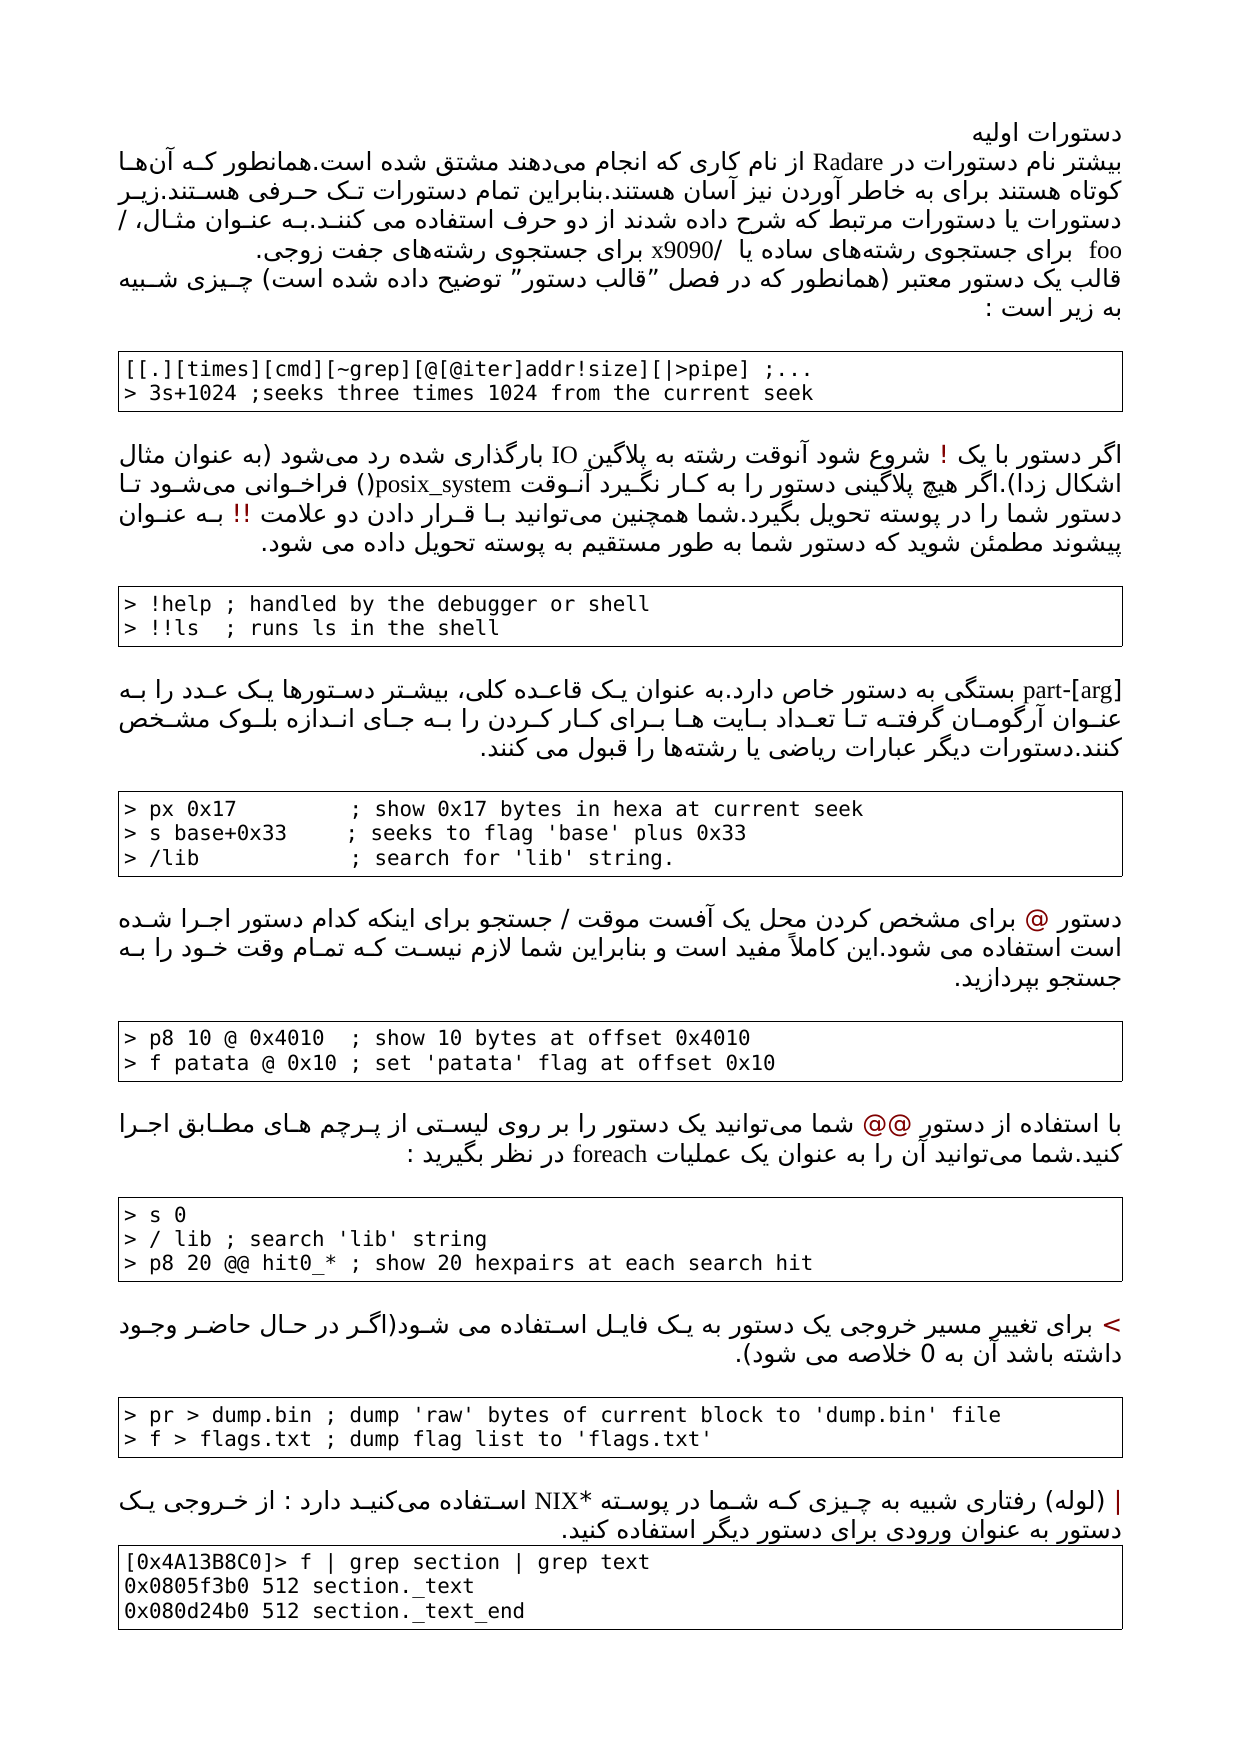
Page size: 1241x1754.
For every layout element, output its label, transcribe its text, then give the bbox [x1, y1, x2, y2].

text [arg]-part بستگی به دستور خاص دارد.به عنوان یک قاعده کلی، بیشتر دستورها یک عدد را به عنوان آرگومان گرفته تا تعداد بایت ها برای کار کردن را به جای اندازه بلوک مشخص کنند.دستورات دیگر عبارات ریاضی یا رشته‌ها را قبول می کنند. [118, 675, 1122, 762]
table_header > pr > dump.bin ; dump 'raw' bytes of current block to 'dump.bin' file > f > flags.txt ; dump flag list to 'flags.txt' [119, 1398, 1122, 1457]
text با استفاده از دستور @@ شما می‌توانید یک دستور را بر روی لیستی از پرچم های مطابق اجرا کنید.شما می‌توانید آن را به عنوان یک عملیات foreach در نظر بگیرید : [118, 1109, 1122, 1168]
table_header [0x4A13B8C0]> f | grep section | grep text 0x0805f3b0 512 section._text 0x080d24b0 512 section._text_end [119, 1546, 1122, 1629]
table_header > p8 10 @ 0x4010 ; show 10 bytes at offset 0x4010 > f patata @ 0x10 ; set 'patata' flag at offset 0x10 [119, 1022, 1122, 1081]
table_header > s 0 > / lib ; search 'lib' string > p8 20 @@ hit0_* ; show 20 hexpairs at each search hit [119, 1198, 1122, 1281]
text قالب یک دستور معتبر (همانطور که در فصل ”قالب دستور” توضیح داده شده است) چیزی شبیه به زیر است : [118, 264, 1122, 322]
table_header > !help ; handled by the debugger or shell > !!ls ; runs ls in the shell [119, 587, 1122, 646]
text بیشتر نام دستورات در Radare از نام کاری که انجام می‌دهند مشتق شده است.همانطور که آن‌ها کوتاه هستند برای به خاطر آوردن نیز آسان هستند.بنابراین تمام دستورات تک حرفی هستند.زیر دستورات یا دستورات مرتبط که شرح داده شدند از دو حرف استفاده می کنند.به عنوان مثال، /foo برای جستجوی رشته‌های ساده یا /x9090 برای جستجوی رشته‌های جفت زوجی. [118, 147, 1122, 264]
text > برای تغییر مسیر خروجی یک دستور به یک فایل استفاده می شود(اگر در حال حاضر وجود داشته باشد آن به 0 خلاصه می شود). [118, 1310, 1122, 1368]
text اگر دستور با یک ! شروع شود آنوقت رشته به پلاگین IO بارگذاری شده رد می‌شود (به عنوان مثال اشکال زدا).اگر هیچ پلاگینی دستور را به کار نگیرد آنوقت posix_system() فراخوانی می‌شود تا دستور شما را در پوسته تحویل بگیرد.شما همچنین می‌توانید با قرار دادن دو علامت !! به عنوان پیشوند مطمئن شوید که دستور شما به طور مستقیم به پوسته تحویل داده می شود. [118, 440, 1122, 557]
table_header > px 0x17 ; show 0x17 bytes in hexa at current seek > s base+0x33 ; seeks to flag 'base' plus 0x33 > /lib ; search for 'lib' string. [119, 792, 1122, 876]
text | (لوله) رفتاری شبیه به چیزی که شما در پوسته *NIX استفاده می‌کنید دارد : از خروجی یک دستور به عنوان ورودی برای دستور دیگر استفاده کنید. [118, 1486, 1122, 1544]
table_header [[.][times][cmd][~grep][@[@iter]addr!size][|>pipe] ;... > 3s+1024 ;seeks three times 1024 from the current seek [119, 352, 1122, 411]
text دستور @ برای مشخص کردن محل یک آفست موقت / جستجو برای اینکه کدام دستور اجرا شده است استفاده می شود.این کاملاً مفید است و بنابراین شما لازم نیست که تمام وقت خود را به جستجو بپردازید. [118, 904, 1122, 992]
text دستورات اولیه [118, 118, 1122, 147]
